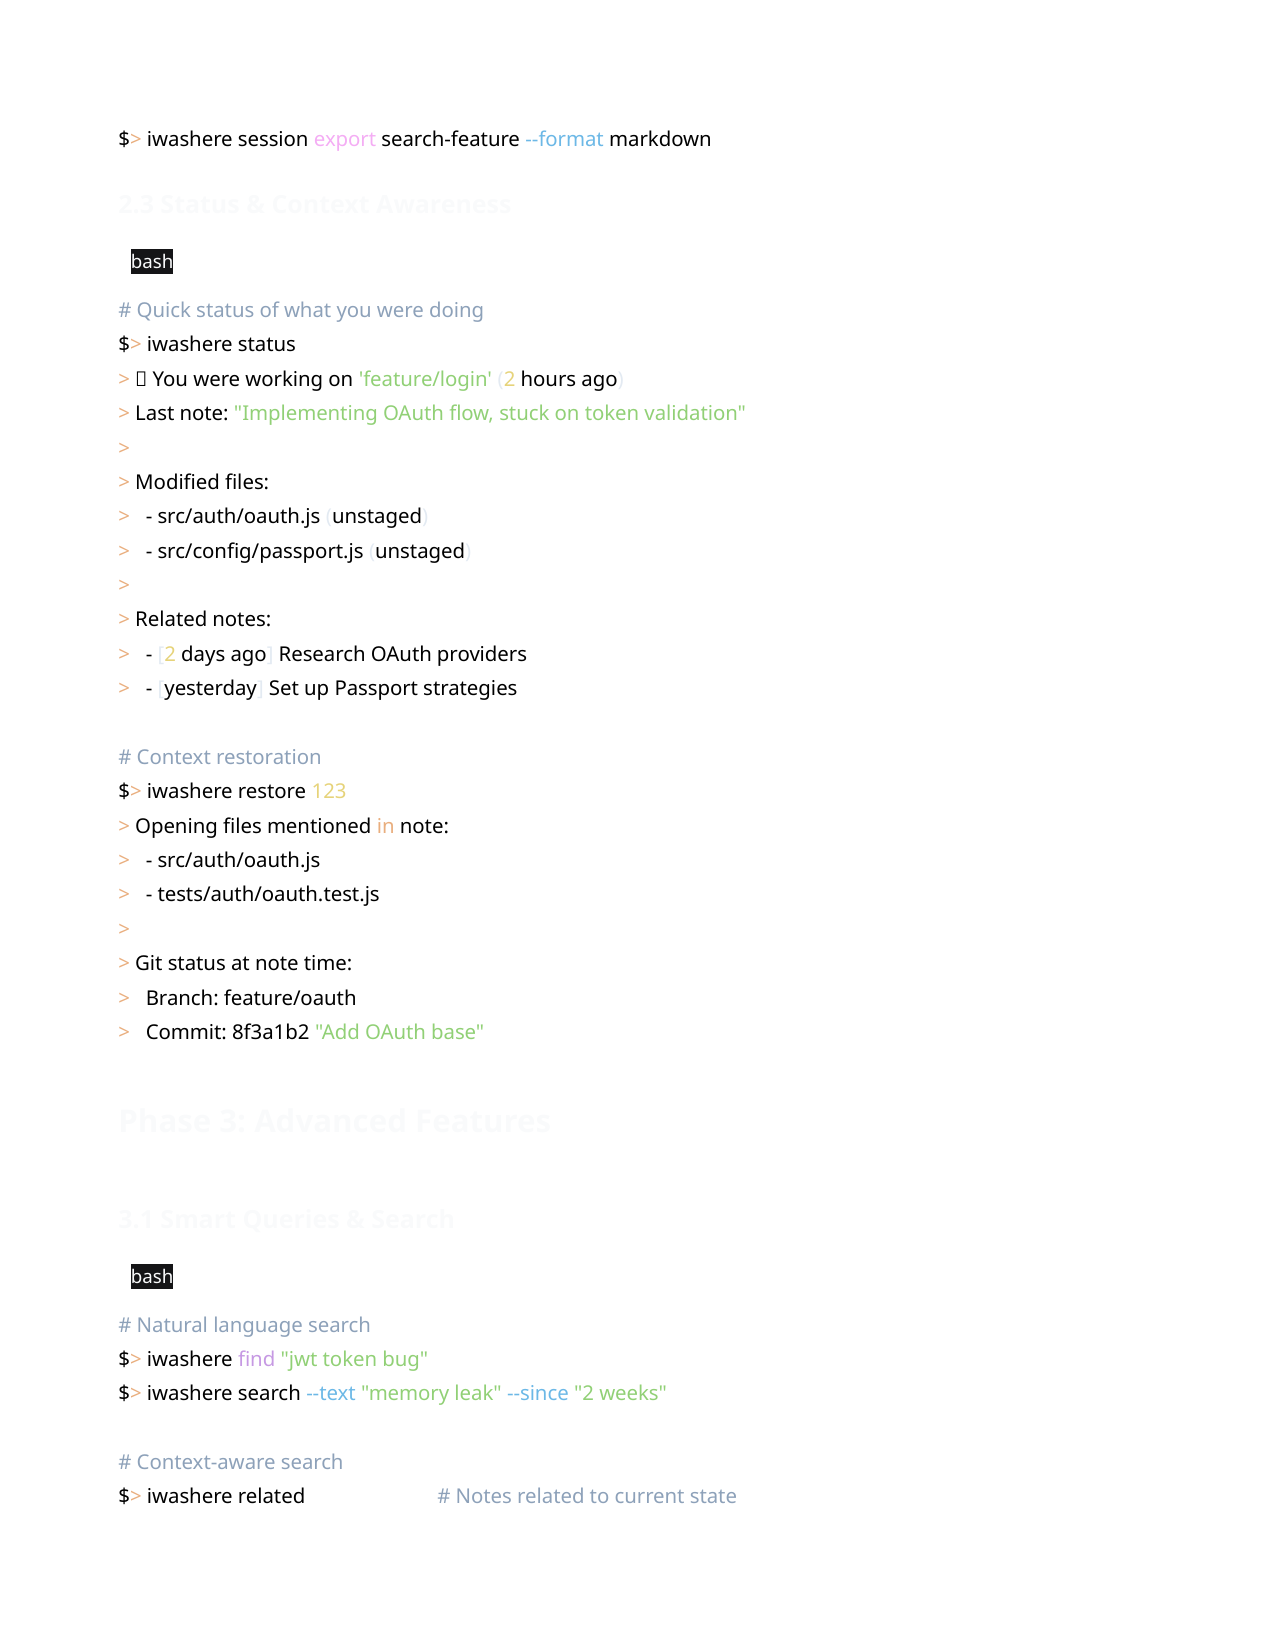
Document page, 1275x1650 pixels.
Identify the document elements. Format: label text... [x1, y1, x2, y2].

text # Quick status of what you were doing [118, 289, 1157, 323]
text > - src/auth/oauth.js (unstaged) [118, 495, 1157, 529]
text > Related notes: [118, 598, 1157, 633]
text $> iwashere find "jwt token bug" [118, 1338, 1157, 1372]
text > - [2 days ago] Research OAuth providers [118, 633, 1157, 667]
text > - src/auth/oauth.js [118, 839, 1157, 873]
text > Branch: feature/oauth [118, 976, 1157, 1011]
text > - tests/auth/oauth.test.js [118, 873, 1157, 908]
text # Context-aware search [118, 1441, 1157, 1475]
text $> iwashere restore 123 [118, 770, 1157, 804]
text $> iwashere session export search-feature --format markdown [118, 118, 1157, 152]
text > Commit: 8f3a1b2 "Add OAuth base" [118, 1011, 1157, 1045]
subtitle 2.3 Status & Context Awareness [118, 177, 1157, 221]
text > [118, 564, 1157, 598]
subtitle Phase 3: Advanced Features [118, 1095, 1157, 1142]
text bash [131, 1261, 1157, 1289]
text > - [yesterday] Set up Passport strategies [118, 667, 1157, 701]
text > Last note: "Implementing OAuth flow, stuck on token validation" [118, 392, 1157, 426]
text $> iwashere search --text "memory leak" --since "2 weeks" [118, 1372, 1157, 1407]
subtitle 3.1 Smart Queries & Search [118, 1192, 1157, 1236]
text $> iwashere status [118, 323, 1157, 358]
text # Natural language search [118, 1303, 1157, 1338]
text > Modified files: [118, 461, 1157, 495]
text > 📍 You were working on 'feature/login' (2 hours ago) [118, 358, 1157, 392]
text > Opening files mentioned in note: [118, 804, 1157, 839]
text > [118, 426, 1157, 461]
text $> iwashere related # Notes related to current state [118, 1475, 1157, 1510]
text > - src/config/passport.js (unstaged) [118, 529, 1157, 564]
text bash [131, 246, 1157, 274]
text > [118, 908, 1157, 942]
text # Context restoration [118, 736, 1157, 770]
text > Git status at note time: [118, 942, 1157, 976]
